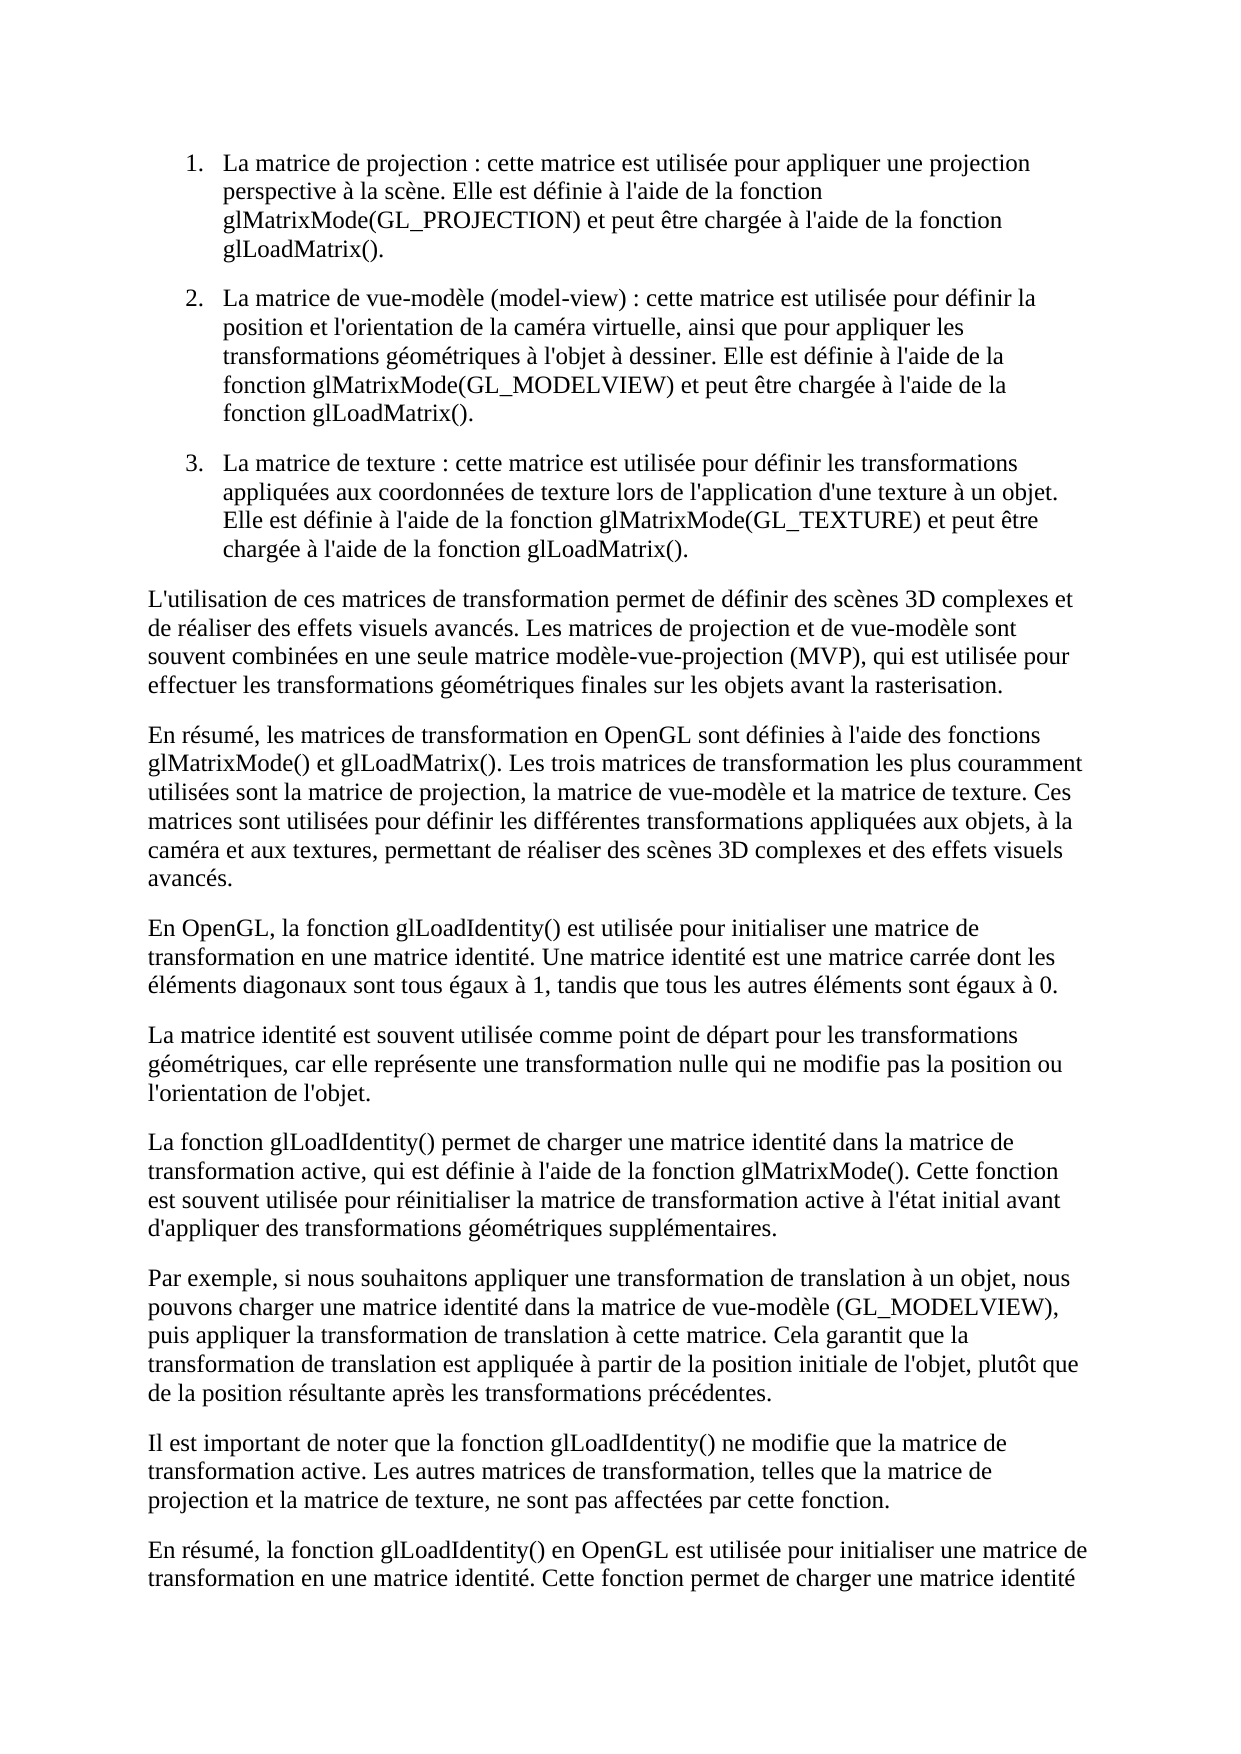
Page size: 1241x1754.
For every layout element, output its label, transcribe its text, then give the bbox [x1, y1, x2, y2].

list La matrice de texture : cette matrice est utilisée pour définir les transformations appliquées aux coordonnées de texture lors de l'application d'une texture à un objet. Elle est définie à l'aide de la fonction glMatrixMode(GL_TEXTURE) et peut être chargée à l'aide de la fonction glLoadMatrix(). [185, 448, 1093, 563]
list La matrice de projection : cette matrice est utilisée pour appliquer une projection perspective à la scène. Elle est définie à l'aide de la fonction glMatrixMode(GL_PROJECTION) et peut être chargée à l'aide de la fonction glLoadMatrix(). [185, 148, 1093, 263]
text La fonction glLoadIdentity() permet de charger une matrice identité dans la matrice de transformation active, qui est définie à l'aide de la fonction glMatrixMode(). Cette fonction est souvent utilisée pour réinitialiser la matrice de transformation active à l'état initial avant d'appliquer des transformations géométriques supplémentaires. [148, 1127, 1093, 1242]
text L'utilisation de ces matrices de transformation permet de définir des scènes 3D complexes et de réaliser des effets visuels avancés. Les matrices de projection et de vue-modèle sont souvent combinées en une seule matrice modèle-vue-projection (MVP), qui est utilisée pour effectuer les transformations géométriques finales sur les objets avant la rasterisation. [148, 584, 1093, 699]
text En OpenGL, la fonction glLoadIdentity() est utilisée pour initialiser une matrice de transformation en une matrice identité. Une matrice identité est une matrice carrée dont les éléments diagonaux sont tous égaux à 1, tandis que tous les autres éléments sont égaux à 0. [148, 913, 1093, 999]
text Par exemple, si nous souhaitons appliquer une transformation de translation à un objet, nous pouvons charger une matrice identité dans la matrice de vue-modèle (GL_MODELVIEW), puis appliquer la transformation de translation à cette matrice. Cela garantit que la transformation de translation est appliquée à partir de la position initiale de l'objet, plutôt que de la position résultante après les transformations précédentes. [148, 1263, 1093, 1407]
list La matrice de vue-modèle (model-view) : cette matrice est utilisée pour définir la position et l'orientation de la caméra virtuelle, ainsi que pour appliquer les transformations géométriques à l'objet à dessiner. Elle est définie à l'aide de la fonction glMatrixMode(GL_MODELVIEW) et peut être chargée à l'aide de la fonction glLoadMatrix(). [185, 283, 1093, 427]
text Il est important de noter que la fonction glLoadIdentity() ne modifie que la matrice de transformation active. Les autres matrices de transformation, telles que la matrice de projection et la matrice de texture, ne sont pas affectées par cette fonction. [148, 1428, 1093, 1514]
text La matrice identité est souvent utilisée comme point de départ pour les transformations géométriques, car elle représente une transformation nulle qui ne modifie pas la position ou l'orientation de l'objet. [148, 1020, 1093, 1106]
text En résumé, les matrices de transformation en OpenGL sont définies à l'aide des fonctions glMatrixMode() et glLoadMatrix(). Les trois matrices de transformation les plus couramment utilisées sont la matrice de projection, la matrice de vue-modèle et la matrice de texture. Ces matrices sont utilisées pour définir les différentes transformations appliquées aux objets, à la caméra et aux textures, permettant de réaliser des scènes 3D complexes et des effets visuels avancés. [148, 720, 1093, 892]
text En résumé, la fonction glLoadIdentity() en OpenGL est utilisée pour initialiser une matrice de transformation en une matrice identité. Cette fonction permet de charger une matrice identité [148, 1535, 1093, 1592]
